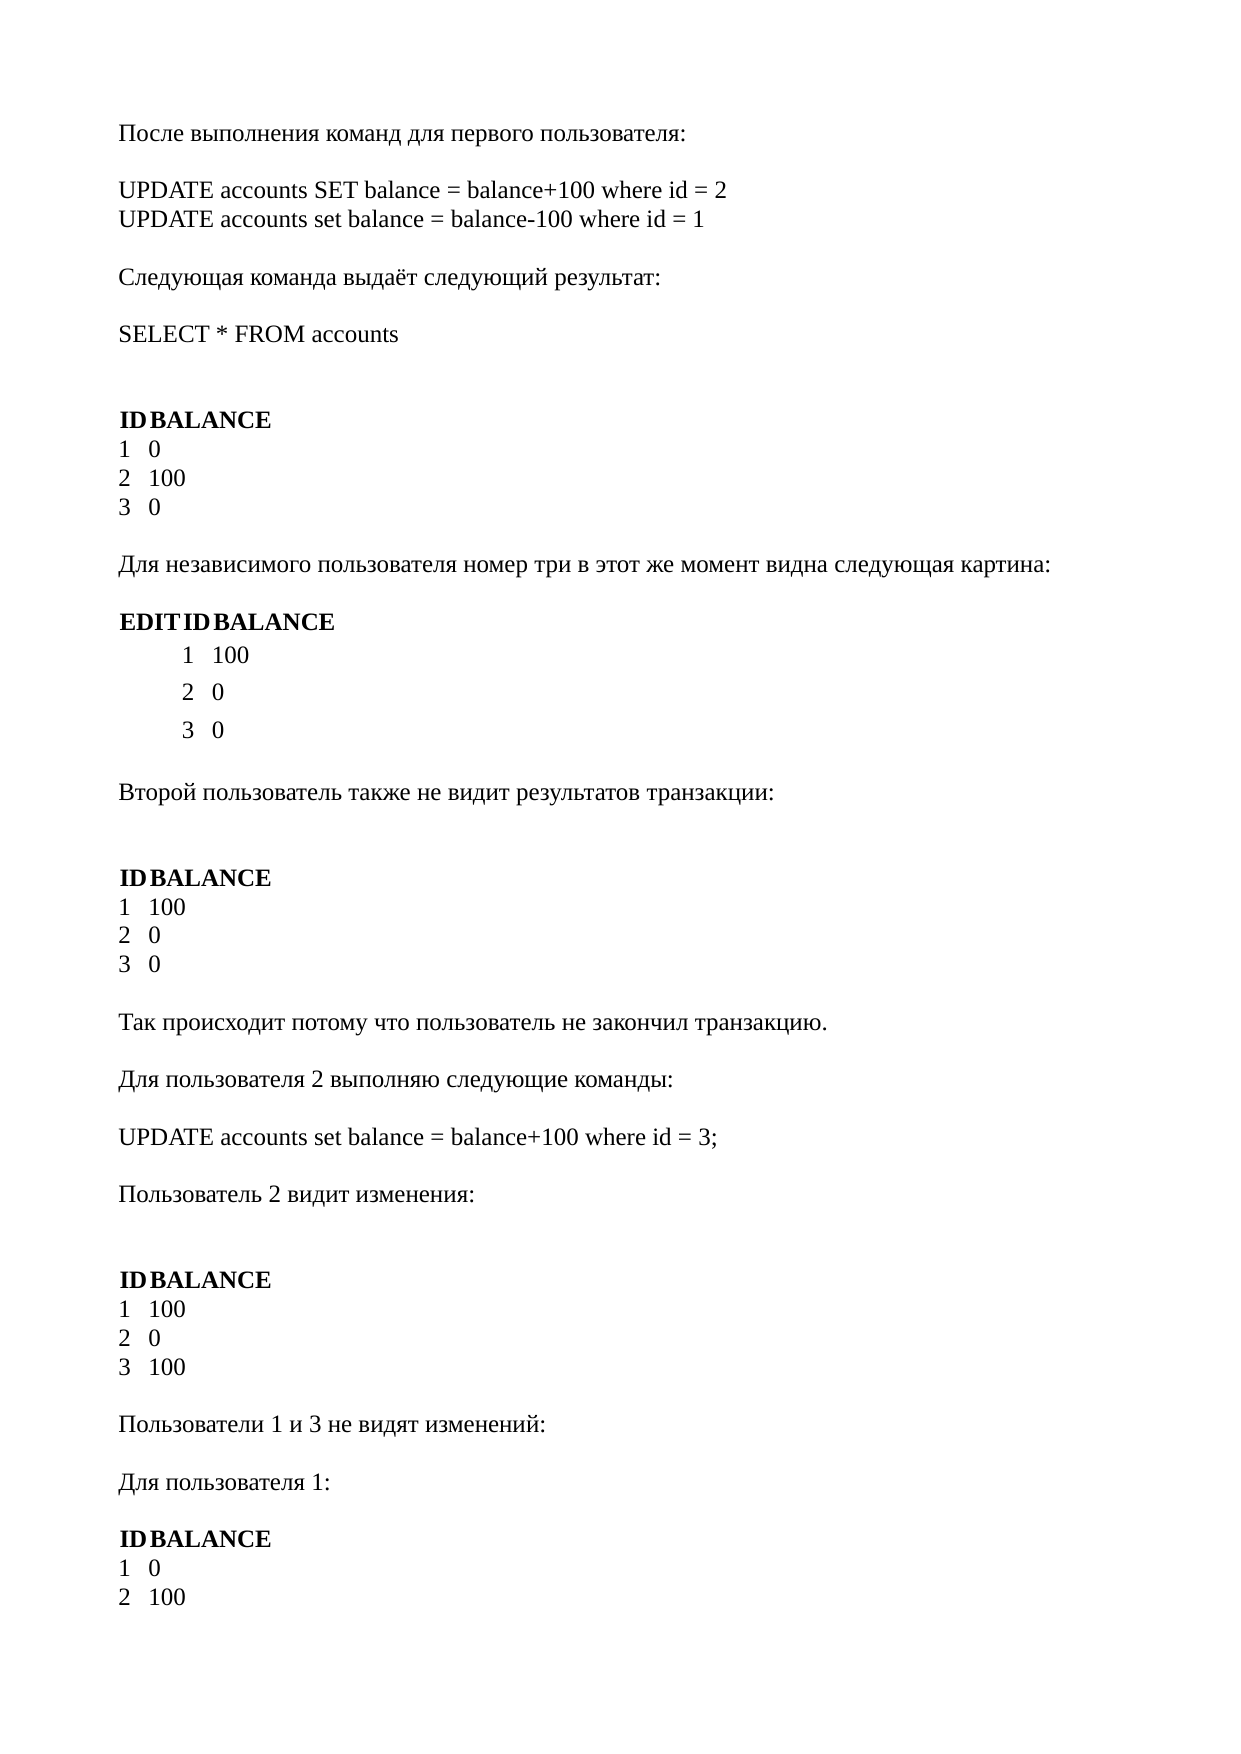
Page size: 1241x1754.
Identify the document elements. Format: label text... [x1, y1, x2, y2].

text Пользователи 1 и 3 не видят изменений: [118, 1409, 1122, 1438]
table_cell 100 [148, 1352, 273, 1381]
table_cell [118, 673, 182, 711]
table_cell 0 [148, 492, 273, 521]
table_cell 100 [148, 1294, 273, 1323]
table_cell 3 [118, 492, 148, 521]
table_header ID [118, 1266, 148, 1294]
table_cell 2 [118, 921, 148, 949]
text Так происходит потому что пользователь не закончил транзакцию. [118, 1007, 1122, 1036]
table_cell 1 [118, 1553, 148, 1582]
table_cell 0 [148, 434, 273, 463]
text Для независимого пользователя номер три в этот же момент видна следующая картина: [118, 549, 1122, 578]
table_cell 2 [118, 1582, 148, 1611]
table_cell 100 [148, 463, 273, 492]
table_header BALANCE [212, 607, 336, 636]
table_header ID [118, 406, 148, 434]
table_cell 3 [118, 949, 148, 978]
table_header EDIT [118, 607, 182, 636]
table_cell 1 [118, 434, 148, 463]
table_cell 100 [148, 892, 273, 921]
table_header ID [182, 607, 212, 636]
text Пользователь 2 видит изменения: [118, 1179, 1122, 1208]
table_header BALANCE [148, 1266, 273, 1294]
text Следующая команда выдаёт следующий результат: [118, 262, 1122, 291]
text UPDATE accounts set balance = balance+100 where id = 3; [118, 1122, 1122, 1151]
text После выполнения команд для первого пользователя: [118, 118, 1122, 147]
table_cell 2 [118, 1323, 148, 1352]
table_header ID [118, 1524, 148, 1553]
table_cell 2 [118, 463, 148, 492]
table_cell 1 [118, 1294, 148, 1323]
table_cell 0 [212, 711, 336, 748]
table_cell [118, 711, 182, 748]
text UPDATE accounts set balance = balance-100 where id = 1 [118, 204, 1122, 233]
text Для пользователя 1: [118, 1467, 1122, 1496]
table_header BALANCE [148, 863, 273, 892]
table_header BALANCE [148, 1524, 273, 1553]
text UPDATE accounts SET balance = balance+100 where id = 2 [118, 176, 1122, 204]
text SELECT * FROM accounts [118, 319, 1122, 348]
table_cell 3 [118, 1352, 148, 1381]
table_cell 1 [118, 892, 148, 921]
table_cell 0 [148, 1553, 273, 1582]
table_cell 100 [148, 1582, 273, 1611]
table_cell 0 [212, 673, 336, 711]
table_cell 0 [148, 921, 273, 949]
table_cell 0 [148, 1323, 273, 1352]
table_cell 3 [182, 711, 212, 748]
table_cell [118, 636, 182, 673]
text Для пользователя 2 выполняю следующие команды: [118, 1064, 1122, 1093]
table_cell 1 [182, 636, 212, 673]
table_cell 100 [212, 636, 336, 673]
table_cell 2 [182, 673, 212, 711]
table_cell 0 [148, 949, 273, 978]
table_header BALANCE [148, 406, 273, 434]
text Второй пользователь также не видит результатов транзакции: [118, 777, 1122, 806]
table_header ID [118, 863, 148, 892]
